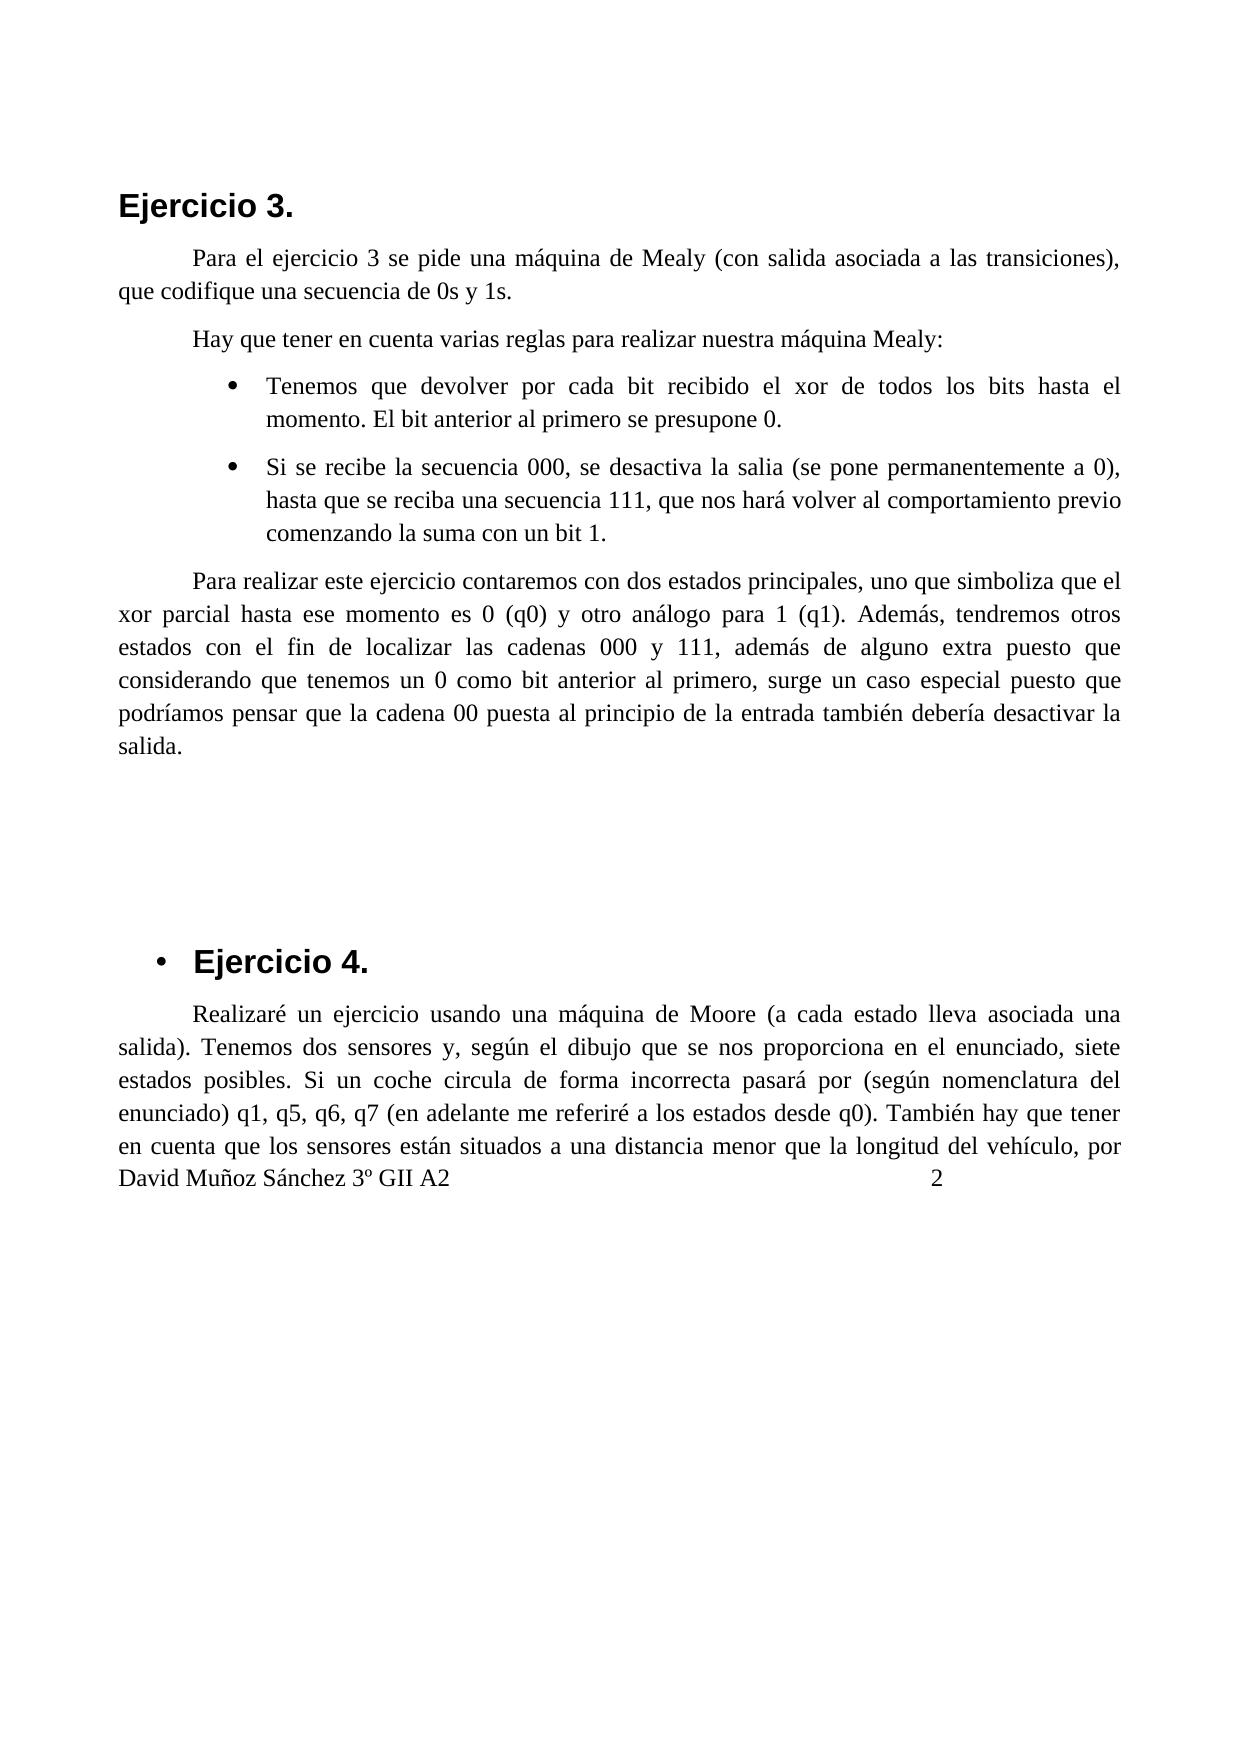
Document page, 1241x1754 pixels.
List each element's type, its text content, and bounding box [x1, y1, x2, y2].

list Tenemos que devolver por cada bit recibido el xor de todos los bits hasta el momento. El bit anterior al primero se presupone 0. [228, 371, 1122, 433]
list Si se recibe la secuencia 000, se desactiva la salia (se pone permanentemente a 0), hasta que se reciba una secuencia 111, que nos hará volver al comportamiento previo comenzando la suma con un bit 1. [228, 452, 1122, 547]
text Hay que tener en cuenta varias reglas para realizar nuestra máquina Mealy: [118, 324, 1122, 353]
text Ejercicio 3. [118, 187, 1122, 225]
list Ejercicio 4. [156, 942, 1122, 981]
text Para el ejercicio 3 se pide una máquina de Mealy (con salida asociada a las transiciones), que codifique una secuencia de 0s y 1s. [118, 243, 1122, 305]
text Para realizar este ejercicio contaremos con dos estados principales, uno que simboliza que el xor parcial hasta ese momento es 0 (q0) y otro análogo para 1 (q1). Además, tendremos otros estados con el fin de localizar las cadenas 000 y 111, además de alguno extra puesto que considerando que tenemos un 0 como bit anterior al primero, surge un caso especial puesto que podríamos pensar que la cadena 00 puesta al principio de la entrada también debería desactivar la salida. [118, 566, 1122, 759]
text Realizaré un ejercicio usando una máquina de Moore (a cada estado lleva asociada una salida). Tenemos dos sensores y, según el dibujo que se nos proporciona en el enunciado, siete estados posibles. Si un coche circula de forma incorrecta pasará por (según nomenclatura del enunciado) q1, q5, q6, q7 (en adelante me referiré a los estados desde q0). También hay que tener en cuenta que los sensores están situados a una distancia menor que la longitud del vehículo, por [118, 999, 1122, 1160]
